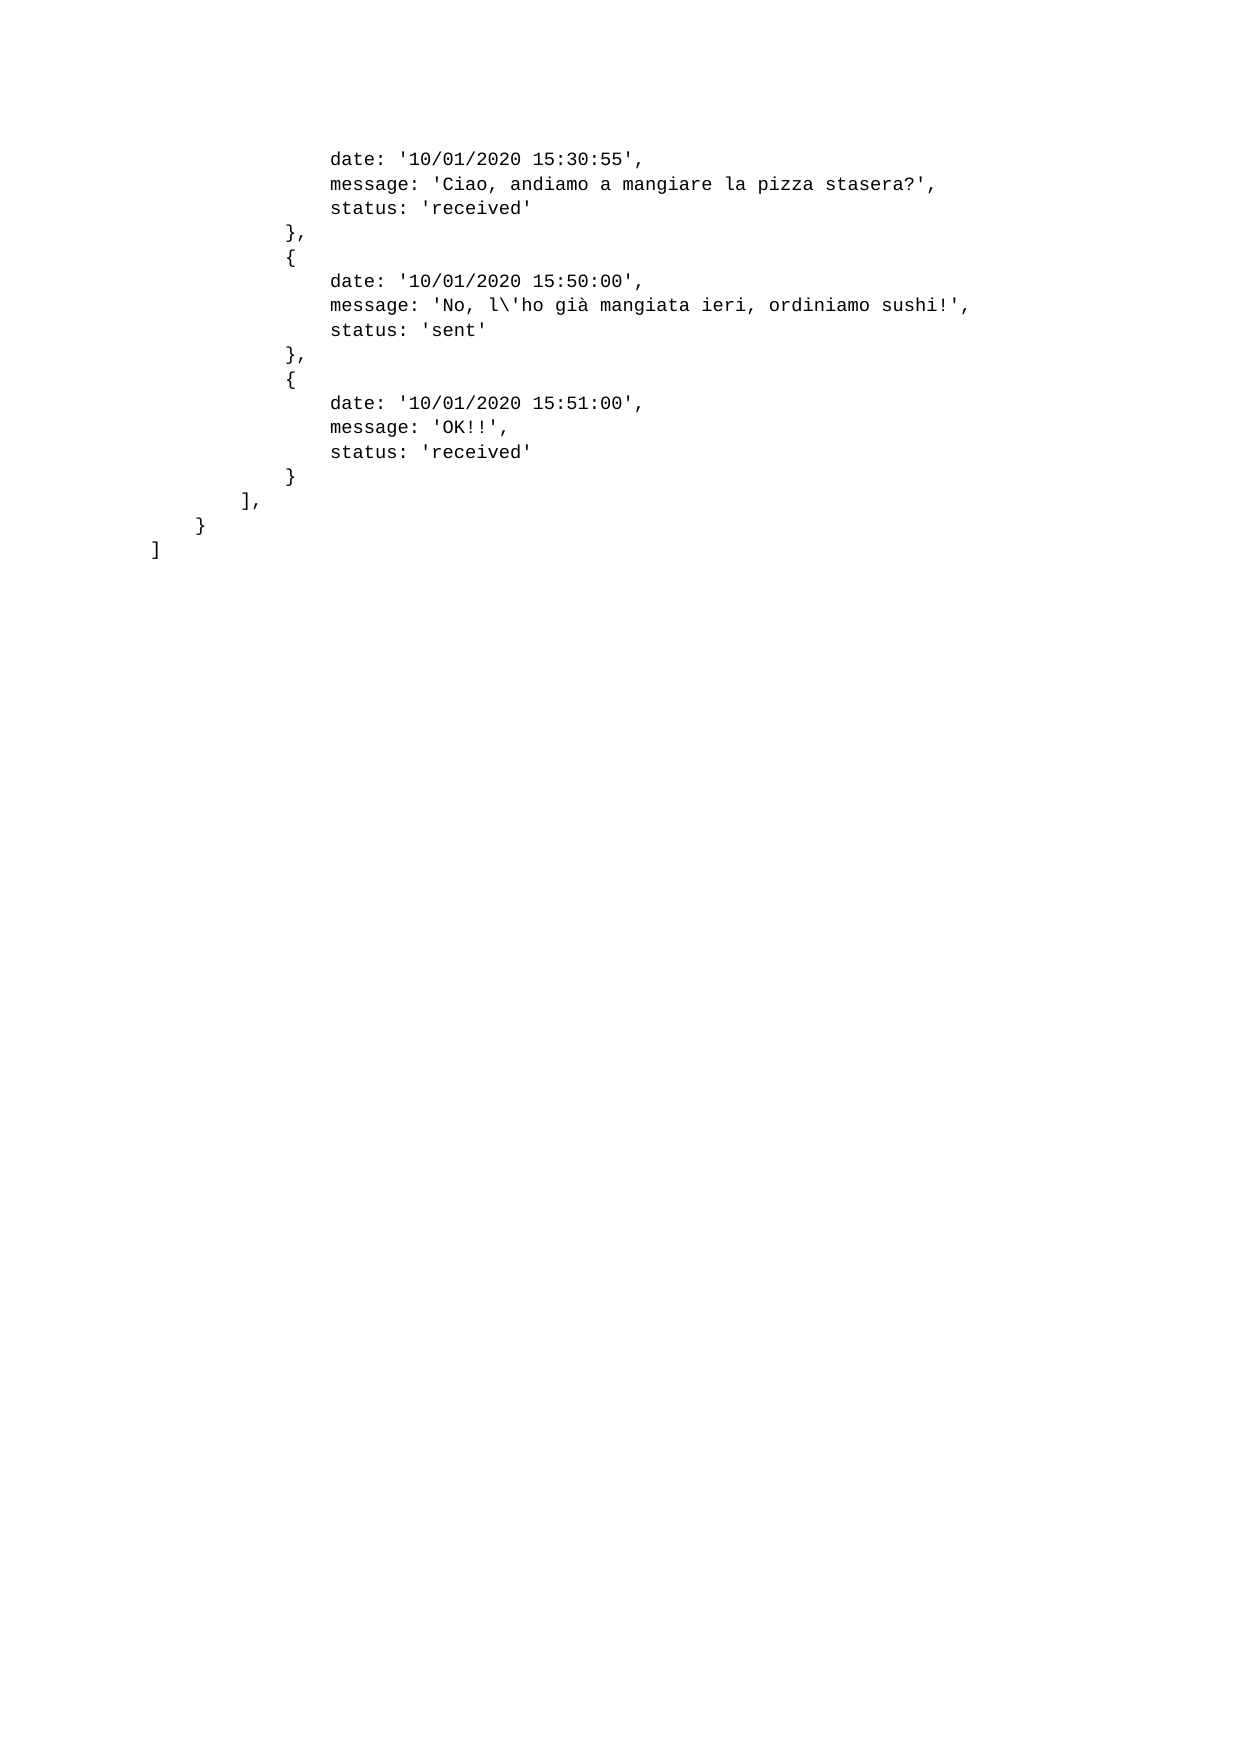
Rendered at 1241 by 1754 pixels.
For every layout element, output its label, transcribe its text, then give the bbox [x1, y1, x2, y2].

text status: 'sent' [150, 321, 1090, 342]
text } [150, 516, 1090, 537]
text ] [150, 540, 1090, 561]
text message: 'OK!!', [150, 418, 1090, 439]
text date: '10/01/2020 15:30:55', [150, 150, 1090, 171]
text message: 'Ciao, andiamo a mangiare la pizza stasera?', [150, 174, 1090, 196]
text status: 'received' [150, 442, 1090, 464]
text ], [150, 491, 1090, 512]
text } [150, 467, 1090, 488]
text }, [150, 223, 1090, 244]
text date: '10/01/2020 15:50:00', [150, 272, 1090, 293]
text }, [150, 345, 1090, 366]
text status: 'received' [150, 199, 1090, 220]
text message: 'No, l\'ho già mangiata ieri, ordiniamo sushi!', [150, 296, 1090, 317]
text date: '10/01/2020 15:51:00', [150, 394, 1090, 415]
text { [150, 369, 1090, 391]
text { [150, 247, 1090, 269]
